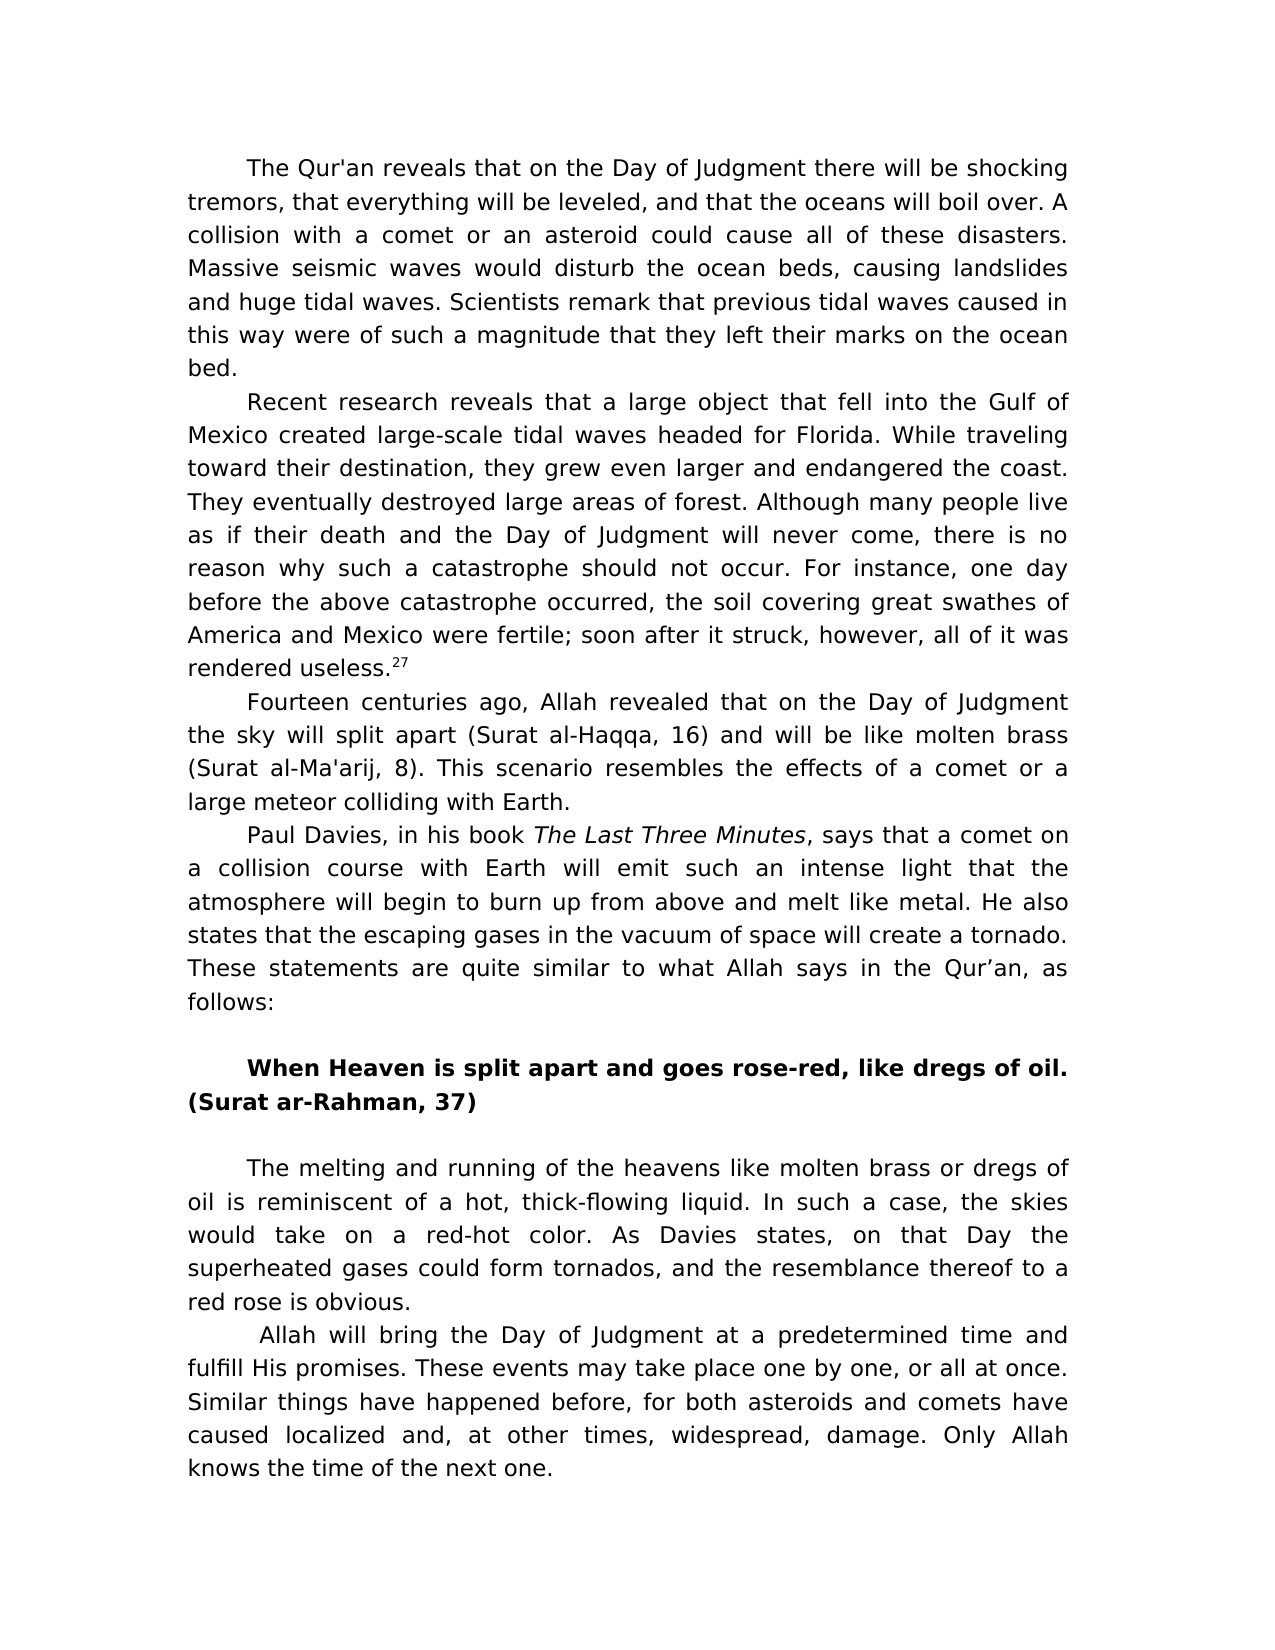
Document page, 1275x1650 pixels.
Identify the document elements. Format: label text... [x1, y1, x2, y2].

text The melting and running of the heavens like molten brass or dregs of oil is reminiscent of a hot, thick-flowing liquid. In such a case, the skies would take on a red-hot color. As Davies states, on that Day the superheated gases could form tornados, and the resemblance thereof to a red rose is obvious. [187, 1150, 1070, 1317]
text When Heaven is split apart and goes rose-red, like dregs of oil. (Surat ar-Rahman, 37) [187, 1050, 1070, 1117]
text Paul Davies, in his book The Last Three Minutes, says that a comet on a collision course with Earth will emit such an intense light that the atmosphere will begin to burn up from above and melt like metal. He also states that the escaping gases in the vacuum of space will create a tornado. These statements are quite similar to what Allah says in the Qur’an, as follows: [187, 817, 1070, 1017]
text Fourteen centuries ago, Allah revealed that on the Day of Judgment the sky will split apart (Surat al-Haqqa, 16) and will be like molten brass (Surat al-Ma'arij, 8). This scenario resembles the effects of a comet or a large meteor colliding with Earth. [187, 683, 1070, 817]
text Recent research reveals that a large object that fell into the Gulf of Mexico created large-scale tidal waves headed for Florida. While traveling toward their destination, they grew even larger and endangered the coast. They eventually destroyed large areas of forest. Although many people live as if their death and the Day of Judgment will never come, there is no reason why such a catastrophe should not occur. For instance, one day before the above catastrophe occurred, the soil covering great swathes of America and Mexico were fertile; soon after it struck, however, all of it was rendered useless.27 [187, 383, 1070, 683]
text The Qur'an reveals that on the Day of Judgment there will be shocking tremors, that everything will be leveled, and that the oceans will boil over. A collision with a comet or an asteroid could cause all of these disasters. Massive seismic waves would disturb the ocean beds, causing landslides and huge tidal waves. Scientists remark that previous tidal waves caused in this way were of such a magnitude that they left their marks on the ocean bed. [187, 150, 1070, 383]
text Allah will bring the Day of Judgment at a predetermined time and fulfill His promises. These events may take place one by one, or all at once. Similar things have happened before, for both asteroids and comets have caused localized and, at other times, widespread, damage. Only Allah knows the time of the next one. [187, 1317, 1070, 1483]
